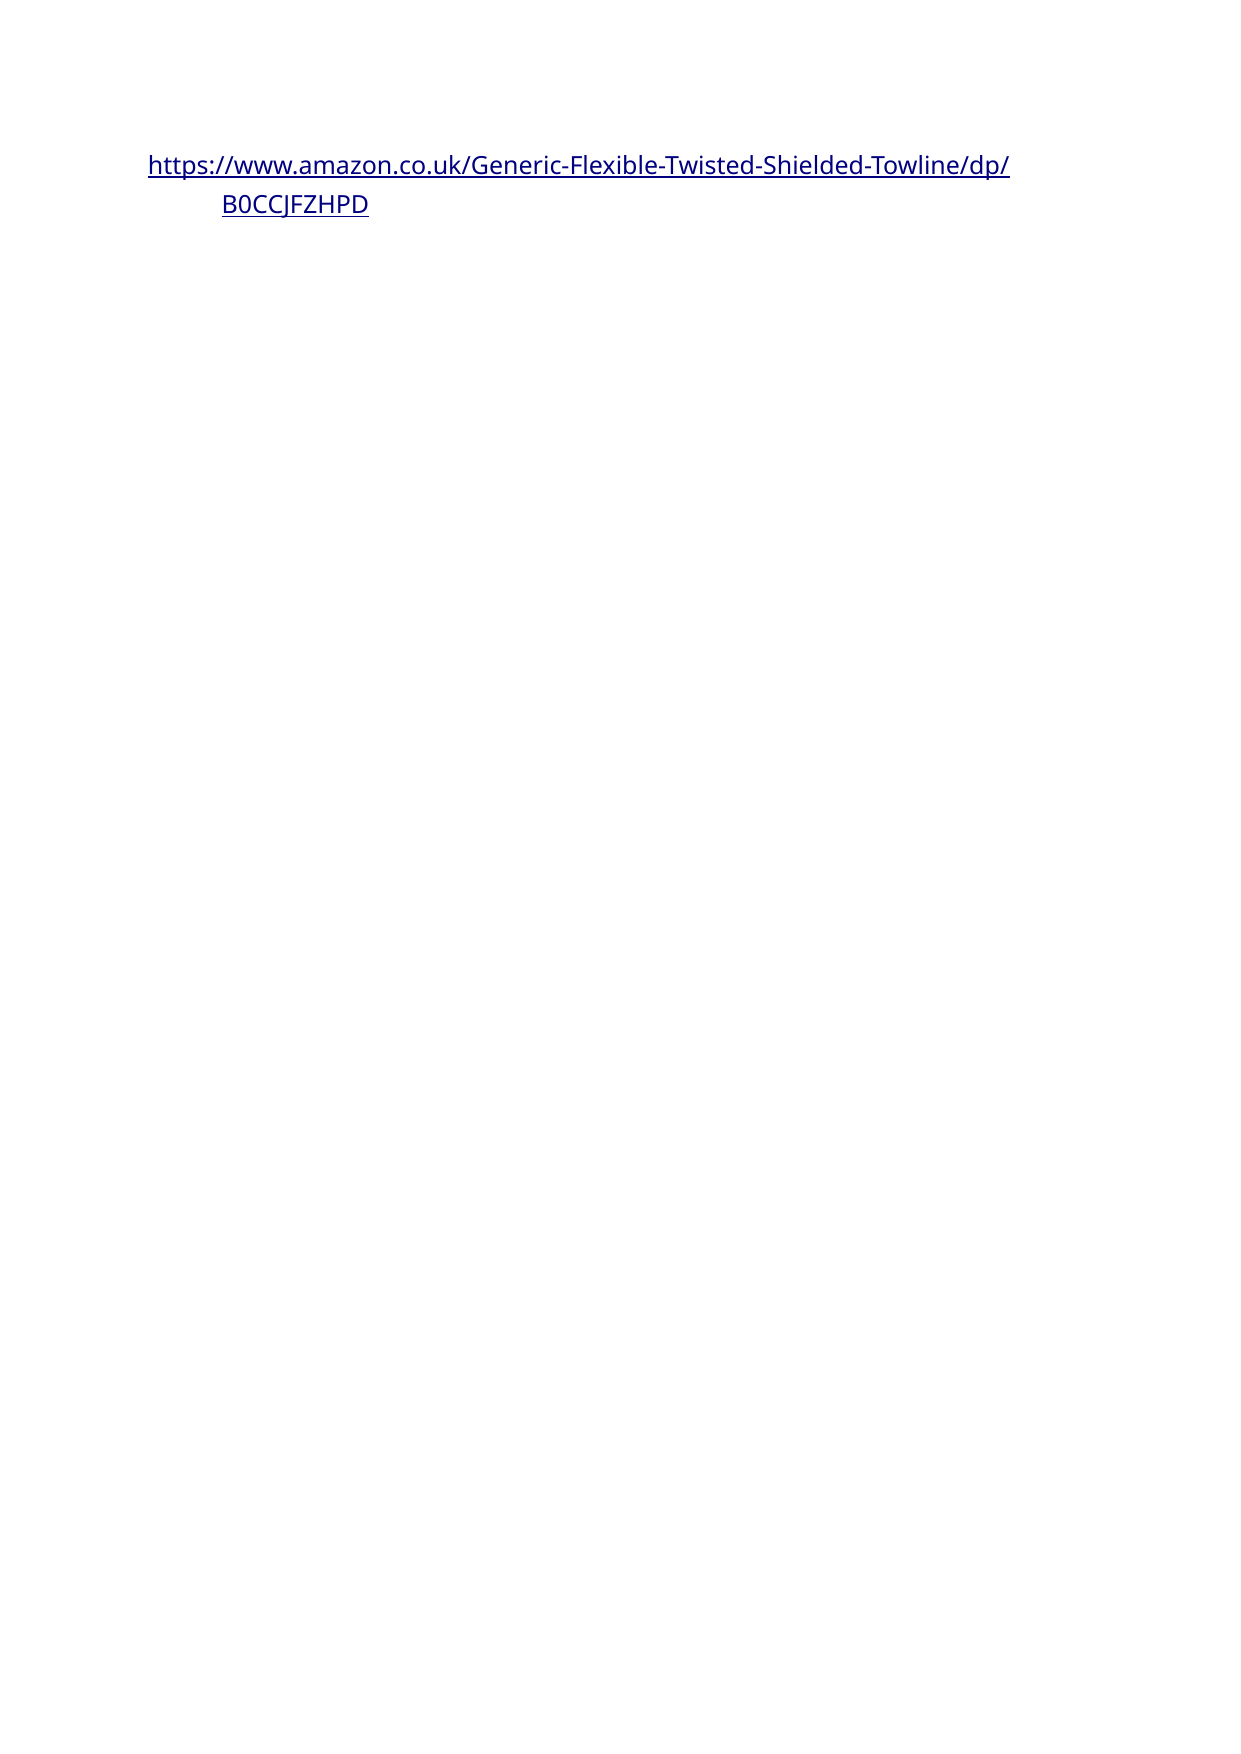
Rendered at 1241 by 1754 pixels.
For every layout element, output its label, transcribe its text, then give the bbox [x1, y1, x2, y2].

text https://www.amazon.co.uk/Generic-Flexible-Twisted-Shielded-Towline/dp/B0CCJFZHPD [148, 148, 1093, 221]
